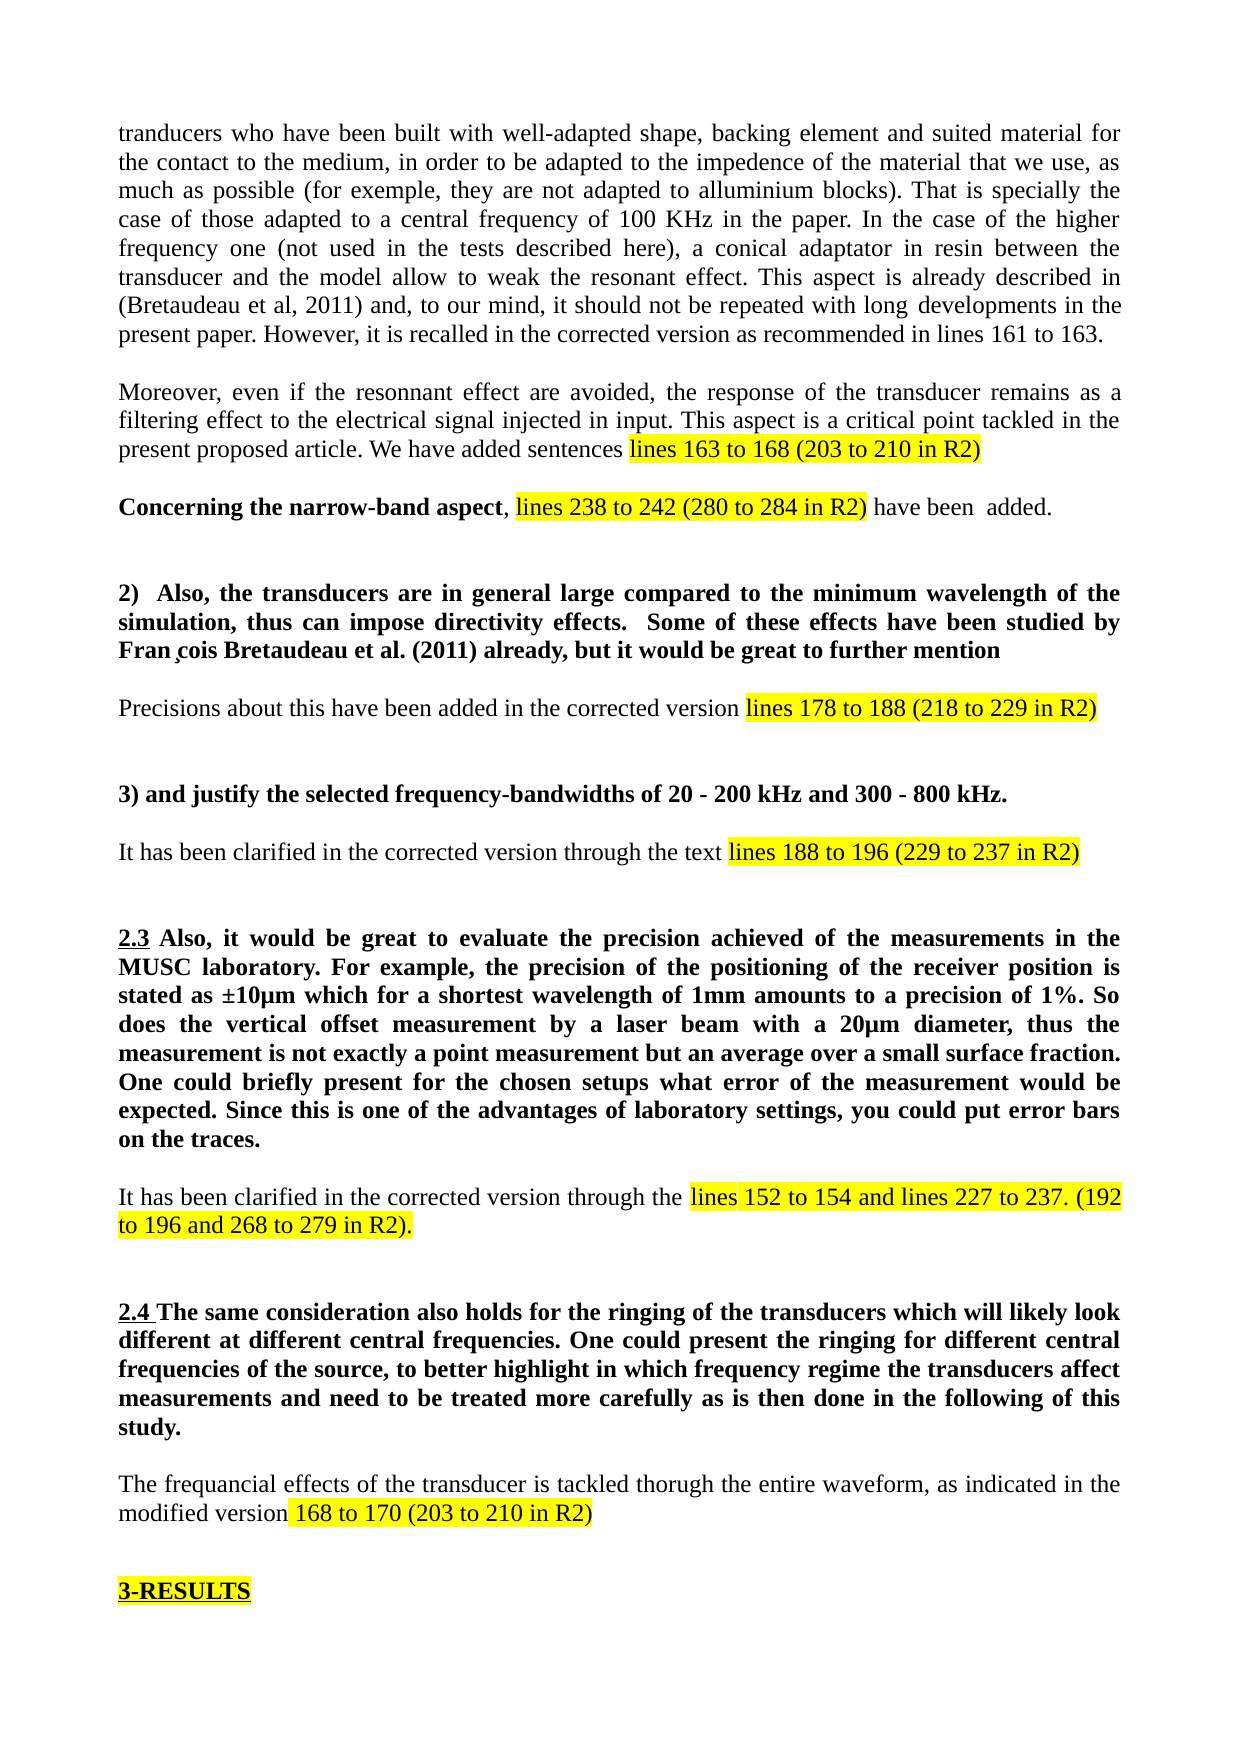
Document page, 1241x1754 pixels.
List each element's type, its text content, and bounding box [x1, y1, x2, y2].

text Concerning the narrow-band aspect, lines 238 to 242 (280 to 284 in R2) have been added. [118, 492, 1122, 521]
text 3-RESULTS [118, 1576, 1122, 1605]
text Precisions about this have been added in the corrected version lines 178 to 188 (218 to 229 in R2) [118, 693, 1122, 722]
text The frequancial effects of the transducer is tackled thorugh the entire waveform, as indicated in the modified version 168 to 170 (203 to 210 in R2) [118, 1469, 1122, 1527]
text 2.3 Also, it would be great to evaluate the precision achieved of the measurements in the MUSC laboratory. For example, the precision of the positioning of the receiver position is stated as ±10μm which for a shortest wavelength of 1mm amounts to a precision of 1%. So does the vertical offset measurement by a laser beam with a 20μm diameter, thus the measurement is not exactly a point measurement but an average over a small surface fraction. One could briefly present for the chosen setups what error of the measurement would be expected. Since this is one of the advantages of laboratory settings, you could put error bars on the traces. [118, 923, 1122, 1153]
text It has been clarified in the corrected version through the lines 152 to 154 and lines 227 to 237. (192 to 196 and 268 to 279 in R2). [118, 1182, 1122, 1239]
text 3) and justify the selected frequency-bandwidths of 20 - 200 kHz and 300 - 800 kHz. [118, 779, 1122, 808]
text Moreover, even if the resonnant effect are avoided, the response of the transducer remains as a filtering effect to the electrical signal injected in input. This aspect is a critical point tackled in the present proposed article. We have added sentences lines 163 to 168 (203 to 210 in R2) [118, 377, 1122, 463]
text It has been clarified in the corrected version through the text lines 188 to 196 (229 to 237 in R2) [118, 837, 1122, 866]
text tranducers who have been built with well-adapted shape, backing element and suited material for the contact to the medium, in order to be adapted to the impedence of the material that we use, as much as possible (for exemple, they are not adapted to alluminium blocks). That is specially the case of those adapted to a central frequency of 100 KHz in the paper. In the case of the higher frequency one (not used in the tests described here), a conical adaptator in resin between the transducer and the model allow to weak the resonant effect. This aspect is already described in (Bretaudeau et al, 2011) and, to our mind, it should not be repeated with long developments in the present paper. However, it is recalled in the corrected version as recommended in lines 161 to 163. [118, 118, 1122, 348]
text 2) Also, the transducers are in general large compared to the minimum wavelength of the simulation, thus can impose directivity effects. Some of these effects have been studied by Fran ̧cois Bretaudeau et al. (2011) already, but it would be great to further mention [118, 578, 1122, 664]
text 2.4 The same consideration also holds for the ringing of the transducers which will likely look different at different central frequencies. One could present the ringing for different central frequencies of the source, to better highlight in which frequency regime the transducers affect measurements and need to be treated more carefully as is then done in the following of this study. [118, 1297, 1122, 1441]
